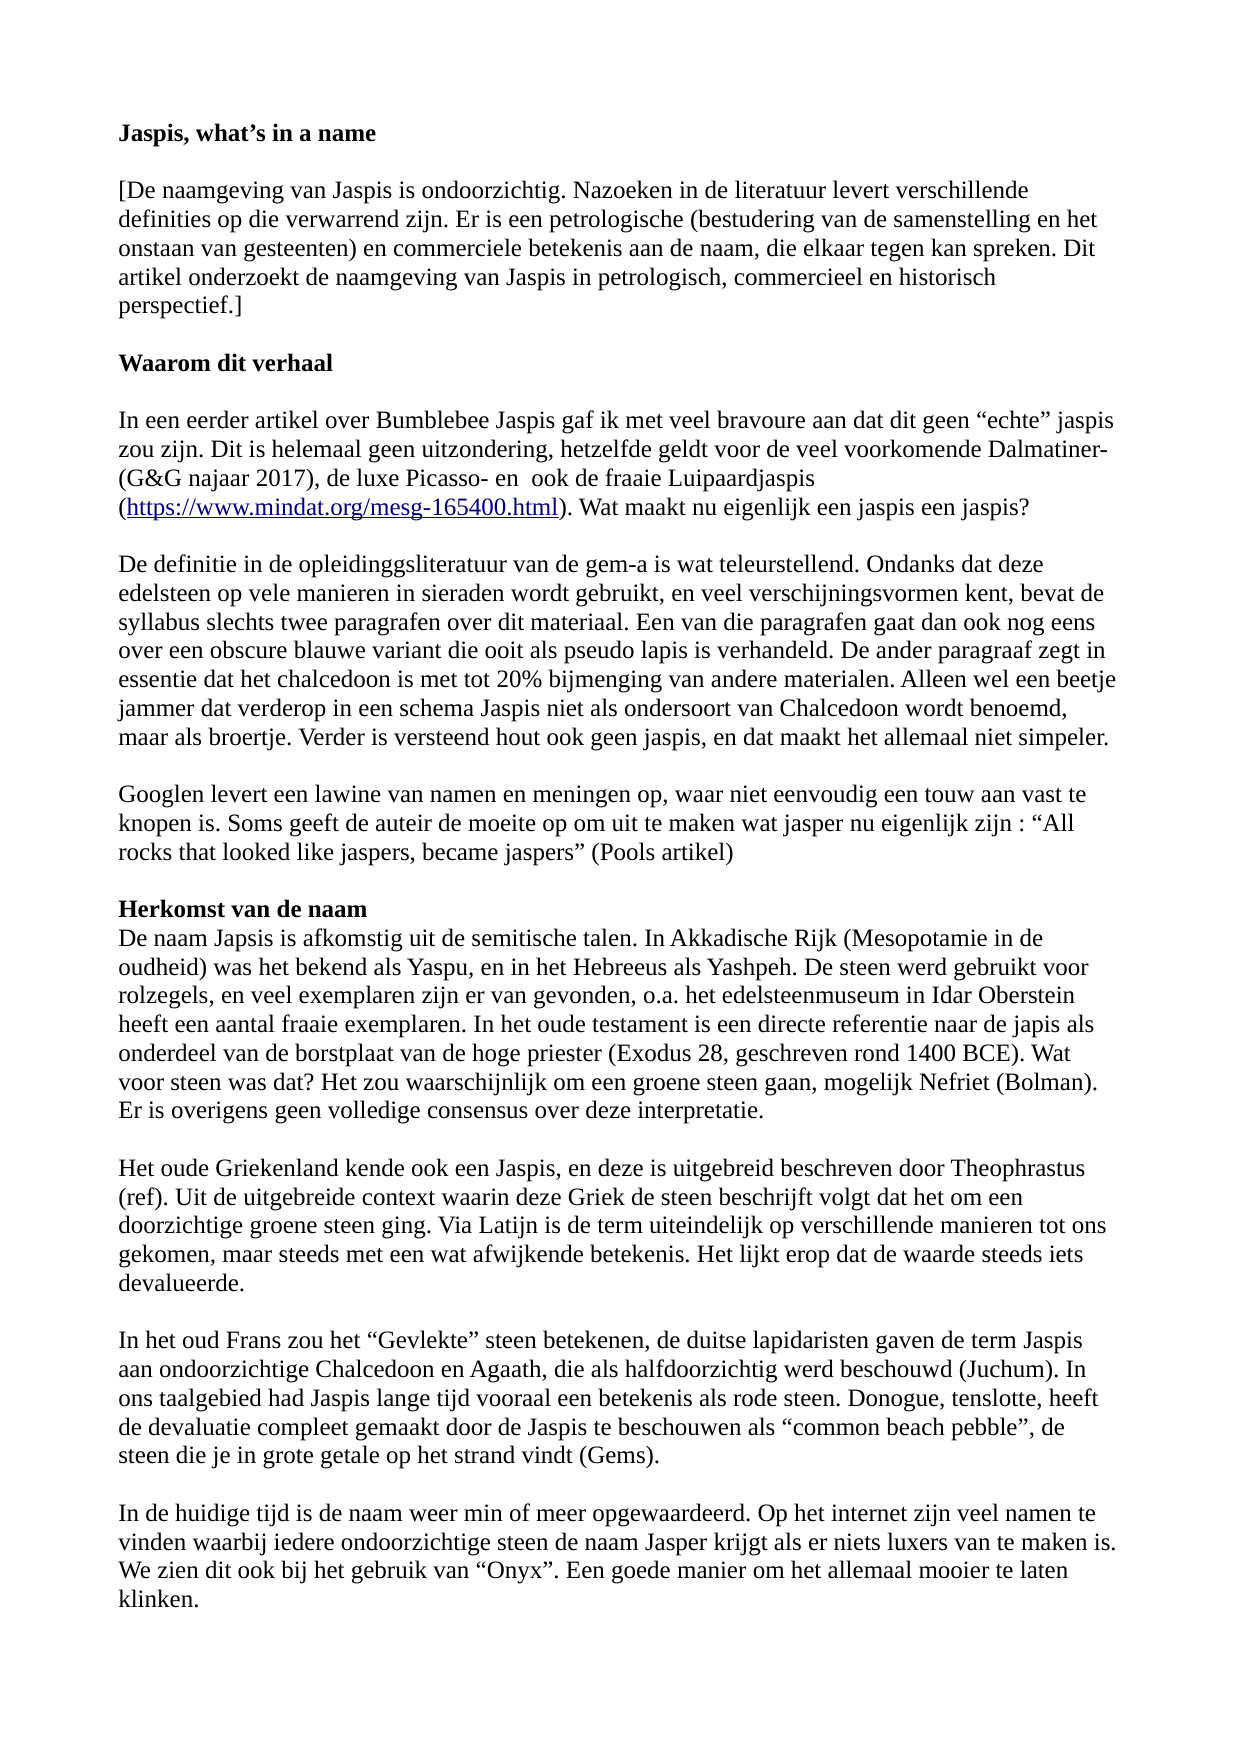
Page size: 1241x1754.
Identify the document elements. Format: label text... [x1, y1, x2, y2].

text In de huidige tijd is de naam weer min of meer opgewaardeerd. Op het internet zijn veel namen te vinden waarbij iedere ondoorzichtige steen de naam Jasper krijgt als er niets luxers van te maken is. We zien dit ook bij het gebruik van “Onyx”. Een goede manier om het allemaal mooier te laten klinken. [118, 1498, 1122, 1613]
text [De naamgeving van Jaspis is ondoorzichtig. Nazoeken in de literatuur levert verschillende definities op die verwarrend zijn. Er is een petrologische (bestudering van de samenstelling en het onstaan van gesteenten) en commerciele betekenis aan de naam, die elkaar tegen kan spreken. Dit artikel onderzoekt de naamgeving van Jaspis in petrologisch, commercieel en historisch perspectief.] [118, 176, 1122, 319]
text Herkomst van de naam [118, 894, 1122, 923]
text Jaspis, what’s in a name [118, 118, 1122, 147]
text In een eerder artikel over Bumblebee Jaspis gaf ik met veel bravoure aan dat dit geen “echte” jaspis zou zijn. Dit is helemaal geen uitzondering, hetzelfde geldt voor de veel voorkomende Dalmatiner- (G&G najaar 2017), de luxe Picasso- en ook de fraaie Luipaardjaspis (https://www.mindat.org/mesg-165400.html). Wat maakt nu eigenlijk een jaspis een jaspis? [118, 406, 1122, 549]
text De definitie in de opleidinggsliteratuur van de gem-a is wat teleurstellend. Ondanks dat deze edelsteen op vele manieren in sieraden wordt gebruikt, en veel verschijningsvormen kent, bevat de syllabus slechts twee paragrafen over dit materiaal. Een van die paragrafen gaat dan ook nog eens over een obscure blauwe variant die ooit als pseudo lapis is verhandeld. De ander paragraaf zegt in essentie dat het chalcedoon is met tot 20% bijmenging van andere materialen. Alleen wel een beetje jammer dat verderop in een schema Jaspis niet als ondersoort van Chalcedoon wordt benoemd, maar als broertje. Verder is versteend hout ook geen jaspis, en dat maakt het allemaal niet simpeler. [118, 549, 1122, 751]
text Waarom dit verhaal [118, 348, 1122, 377]
text Googlen levert een lawine van namen en meningen op, waar niet eenvoudig een touw aan vast te knopen is. Soms geeft de auteir de moeite op om uit te maken wat jasper nu eigenlijk zijn : “All rocks that looked like jaspers, became jaspers” (Pools artikel) [118, 779, 1122, 866]
text In het oud Frans zou het “Gevlekte” steen betekenen, de duitse lapidaristen gaven de term Jaspis aan ondoorzichtige Chalcedoon en Agaath, die als halfdoorzichtig werd beschouwd (Juchum). In ons taalgebied had Jaspis lange tijd vooraal een betekenis als rode steen. Donogue, tenslotte, heeft de devaluatie compleet gemaakt door de Jaspis te beschouwen als “common beach pebble”, de steen die je in grote getale op het strand vindt (Gems). [118, 1326, 1122, 1469]
text Het oude Griekenland kende ook een Jaspis, en deze is uitgebreid beschreven door Theophrastus (ref). Uit de uitgebreide context waarin deze Griek de steen beschrijft volgt dat het om een doorzichtige groene steen ging. Via Latijn is de term uiteindelijk op verschillende manieren tot ons gekomen, maar steeds met een wat afwijkende betekenis. Het lijkt erop dat de waarde steeds iets devalueerde. [118, 1153, 1122, 1297]
text De naam Japsis is afkomstig uit de semitische talen. In Akkadische Rijk (Mesopotamie in de oudheid) was het bekend als Yaspu, en in het Hebreeus als Yashpeh. De steen werd gebruikt voor rolzegels, en veel exemplaren zijn er van gevonden, o.a. het edelsteenmuseum in Idar Oberstein heeft een aantal fraaie exemplaren. In het oude testament is een directe referentie naar de japis als onderdeel van de borstplaat van de hoge priester (Exodus 28, geschreven rond 1400 BCE). Wat voor steen was dat? Het zou waarschijnlijk om een groene steen gaan, mogelijk Nefriet (Bolman). Er is overigens geen volledige consensus over deze interpretatie. [118, 923, 1122, 1124]
